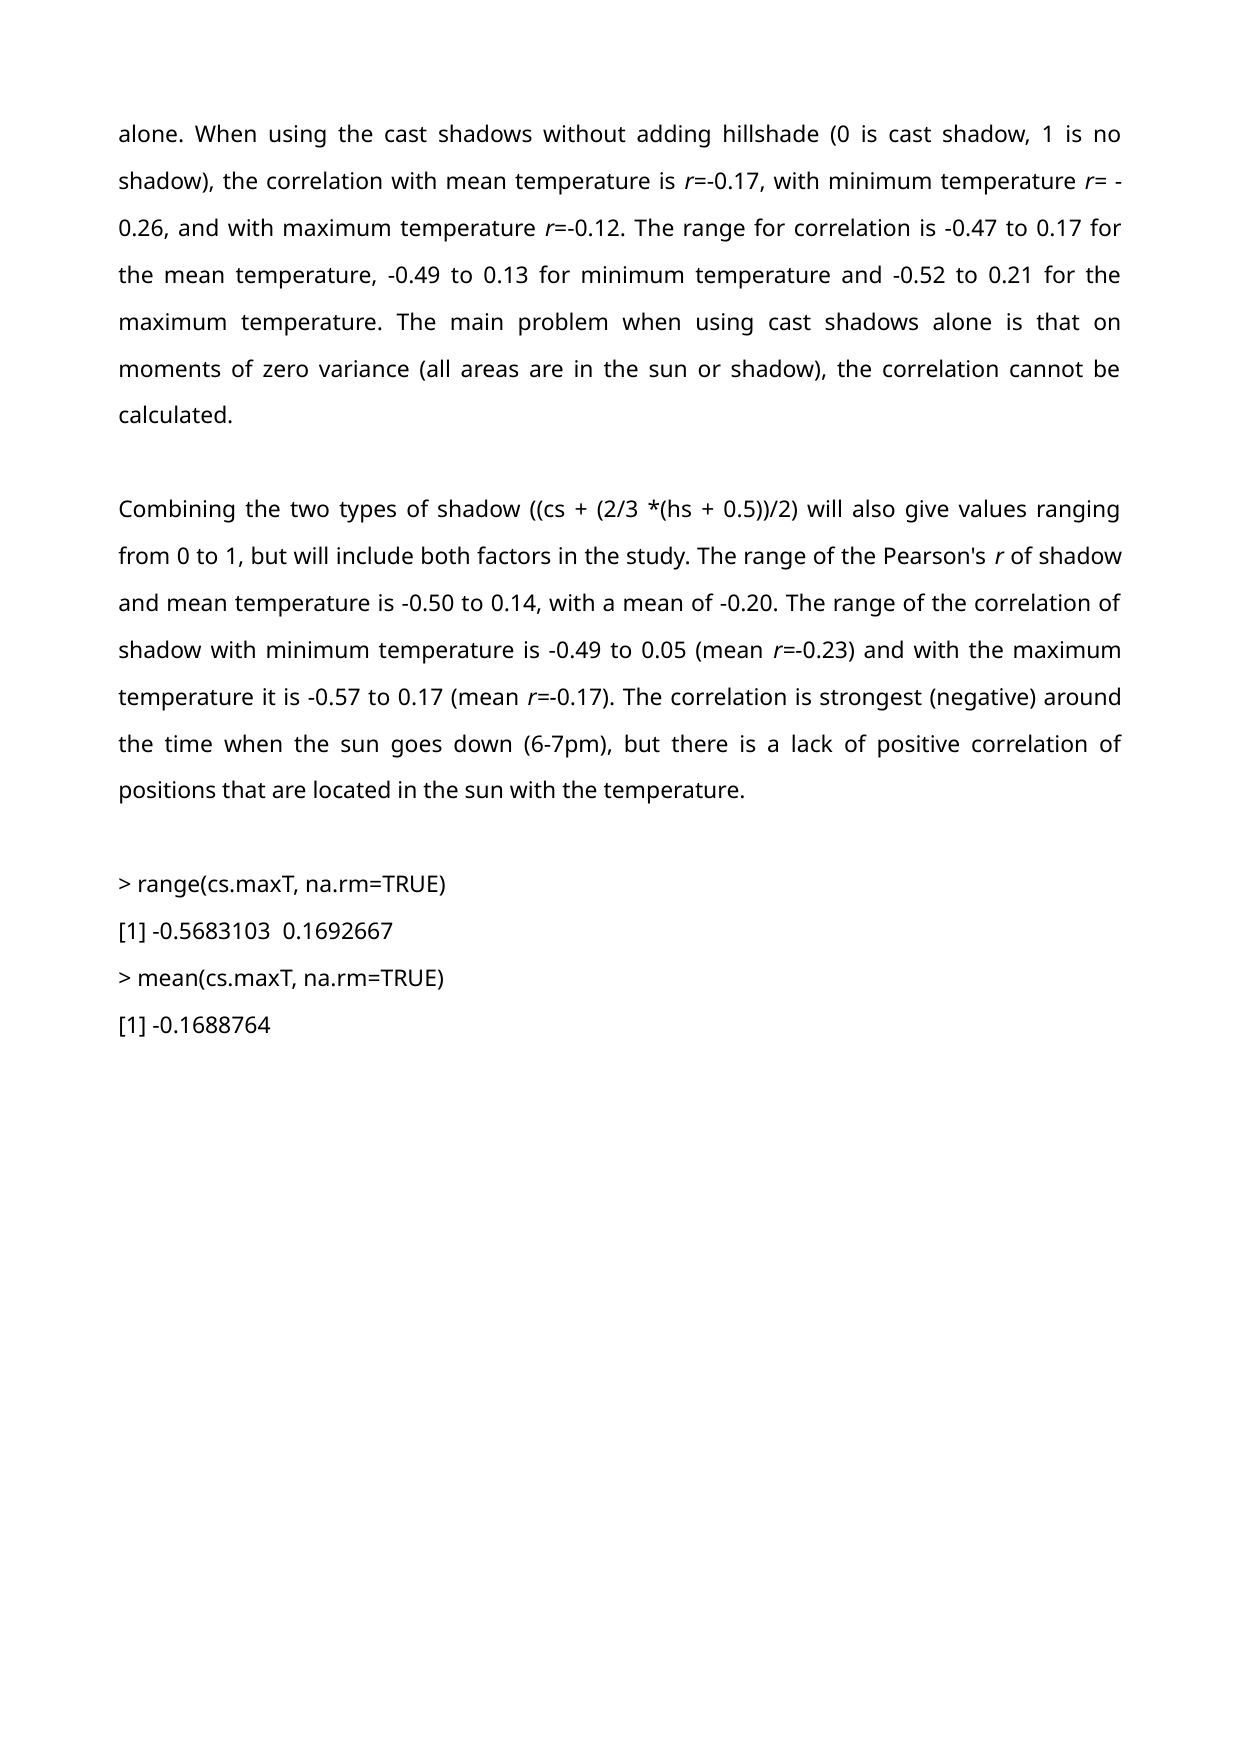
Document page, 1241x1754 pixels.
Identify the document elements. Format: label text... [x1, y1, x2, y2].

text Combining the two types of shadow ((cs + (2/3 *(hs + 0.5))/2) will also give values ranging from 0 to 1, but will include both factors in the study. The range of the Pearson's r of shadow and mean temperature is -0.50 to 0.14, with a mean of -0.20. The range of the correlation of shadow with minimum temperature is -0.49 to 0.05 (mean r=-0.23) and with the maximum temperature it is -0.57 to 0.17 (mean r=-0.17). The correlation is strongest (negative) around the time when the sun goes down (6-7pm), but there is a lack of positive correlation of positions that are located in the sun with the temperature. [118, 493, 1122, 806]
text > range(cs.maxT, na.rm=TRUE) [118, 868, 1122, 899]
text [1] -0.1688764 [118, 1009, 1122, 1040]
text > mean(cs.maxT, na.rm=TRUE) [118, 962, 1122, 993]
text alone. When using the cast shadows without adding hillshade (0 is cast shadow, 1 is no shadow), the correlation with mean temperature is r=-0.17, with minimum temperature r= -0.26, and with maximum temperature r=-0.12. The range for correlation is -0.47 to 0.17 for the mean temperature, -0.49 to 0.13 for minimum temperature and -0.52 to 0.21 for the maximum temperature. The main problem when using cast shadows alone is that on moments of zero variance (all areas are in the sun or shadow), the correlation cannot be calculated. [118, 118, 1122, 431]
text [1] -0.5683103 0.1692667 [118, 915, 1122, 946]
